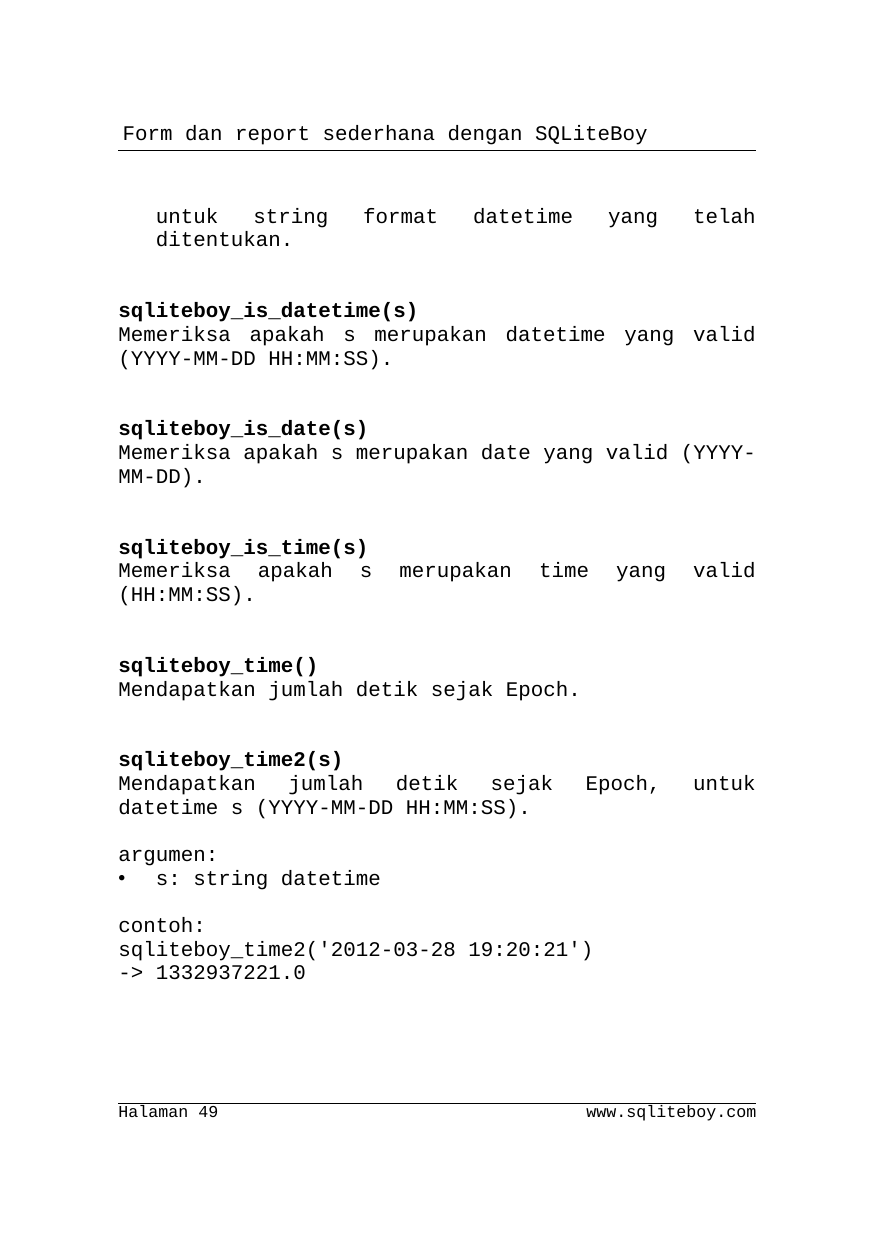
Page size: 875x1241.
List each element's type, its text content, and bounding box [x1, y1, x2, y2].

text contoh: [118, 915, 756, 939]
list s: string datetime [118, 868, 756, 891]
text sqliteboy_time2('2012-03-28 19:20:21') [118, 939, 756, 962]
text sqliteboy_is_time(s) [118, 537, 756, 560]
text -> 1332937221.0 [118, 962, 756, 986]
text Memeriksa apakah s merupakan time yang valid (HH:MM:SS). [118, 560, 756, 608]
text sqliteboy_time2(s) [118, 749, 756, 773]
text argumen: [118, 844, 756, 868]
text Memeriksa apakah s merupakan datetime yang valid (YYYY-MM-DD HH:MM:SS). [118, 324, 756, 371]
list untuk string format datetime yang telah ditentukan. [118, 206, 756, 253]
text sqliteboy_is_datetime(s) [118, 300, 756, 324]
text Mendapatkan jumlah detik sejak Epoch, untuk datetime s (YYYY-MM-DD HH:MM:SS). [118, 773, 756, 820]
text Memeriksa apakah s merupakan date yang valid (YYYY-MM-DD). [118, 442, 756, 489]
text sqliteboy_is_date(s) [118, 418, 756, 442]
text sqliteboy_time() [118, 655, 756, 678]
text Mendapatkan jumlah detik sejak Epoch. [118, 678, 756, 702]
